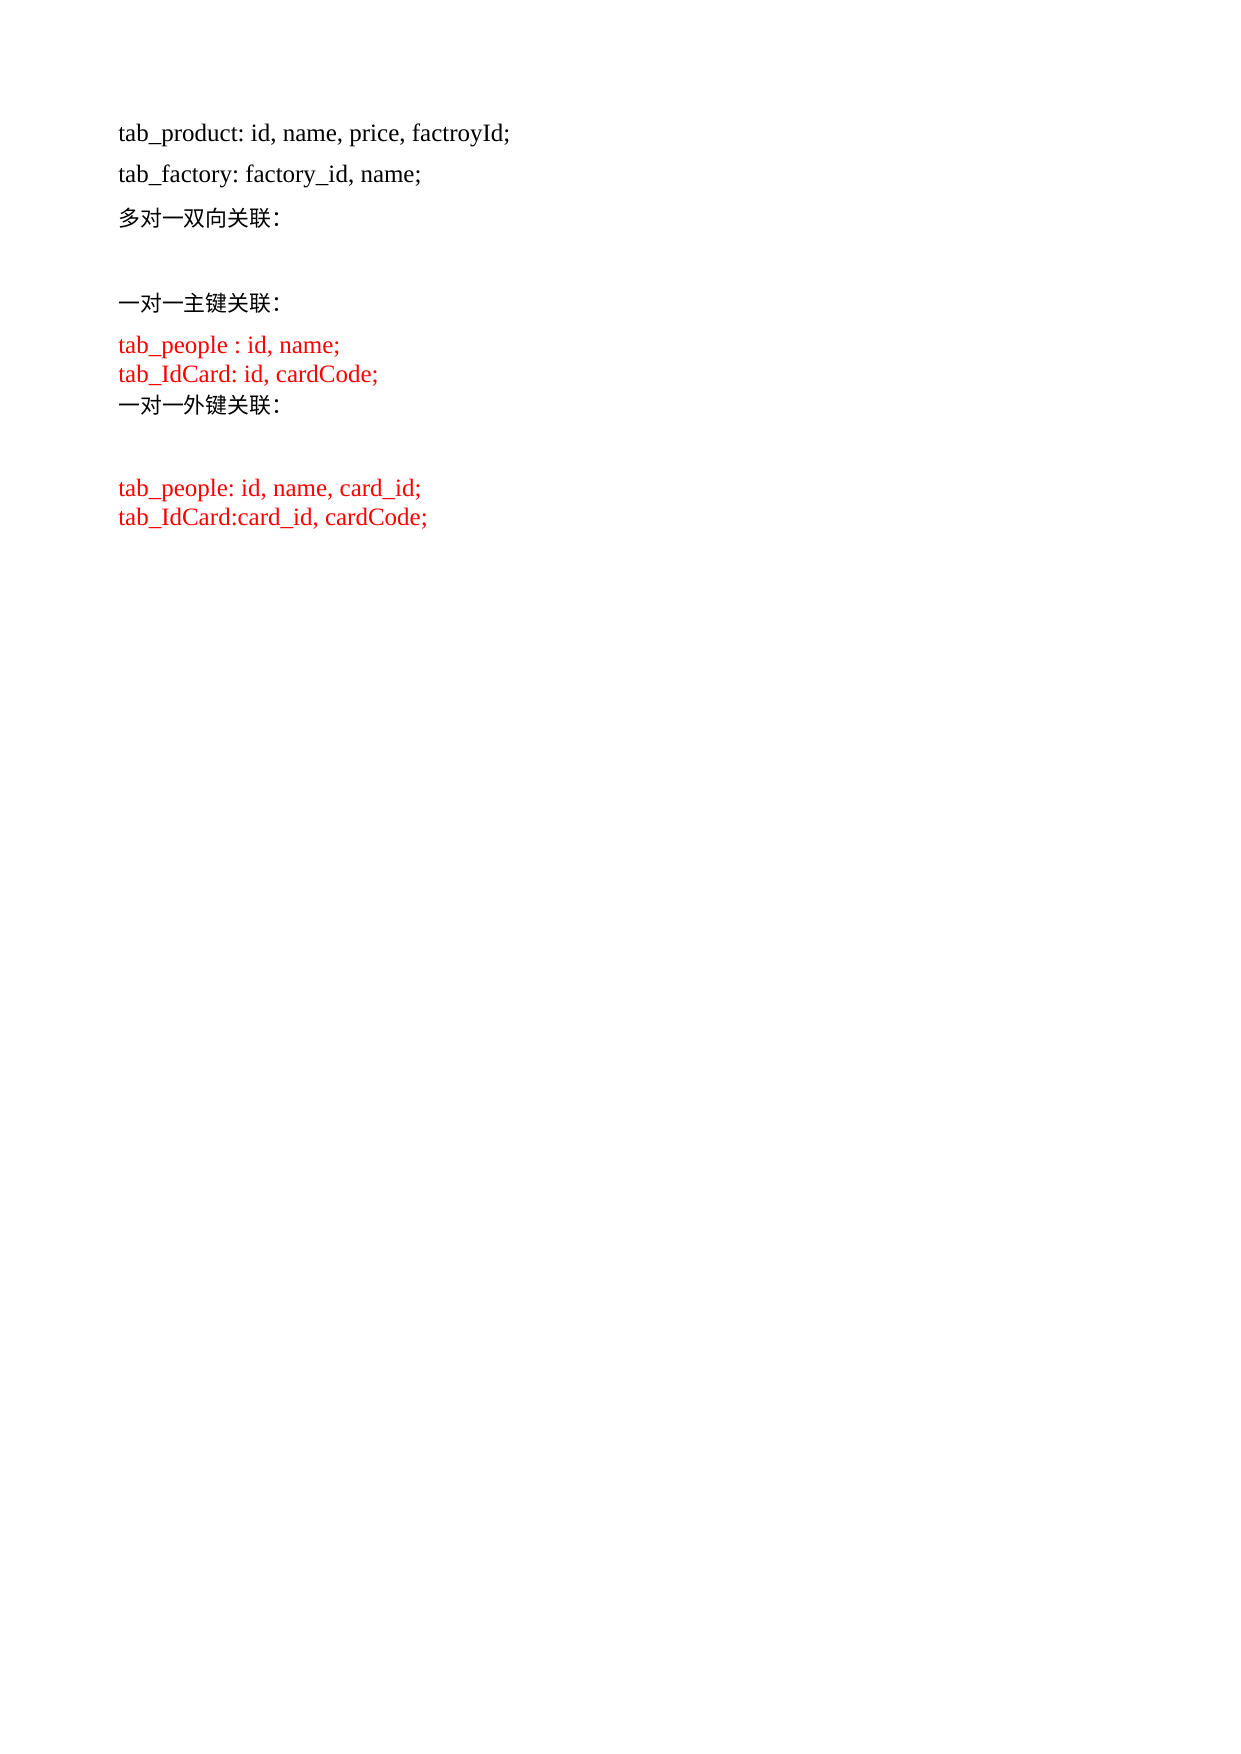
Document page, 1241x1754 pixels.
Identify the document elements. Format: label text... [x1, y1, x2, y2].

text 一对一外键关联： [118, 388, 1122, 419]
text tab_product: id, name, price, factroyId; [118, 118, 1122, 147]
text tab_IdCard: id, cardCode; [118, 359, 1122, 388]
text 多对一双向关联： [118, 201, 1122, 232]
text 一对一主键关联： [118, 286, 1122, 318]
text tab_people : id, name; [118, 330, 1122, 359]
text tab_people: id, name, card_id; [118, 473, 1122, 502]
text tab_factory: factory_id, name; [118, 159, 1122, 188]
text tab_IdCard:card_id, cardCode; [118, 502, 1122, 531]
